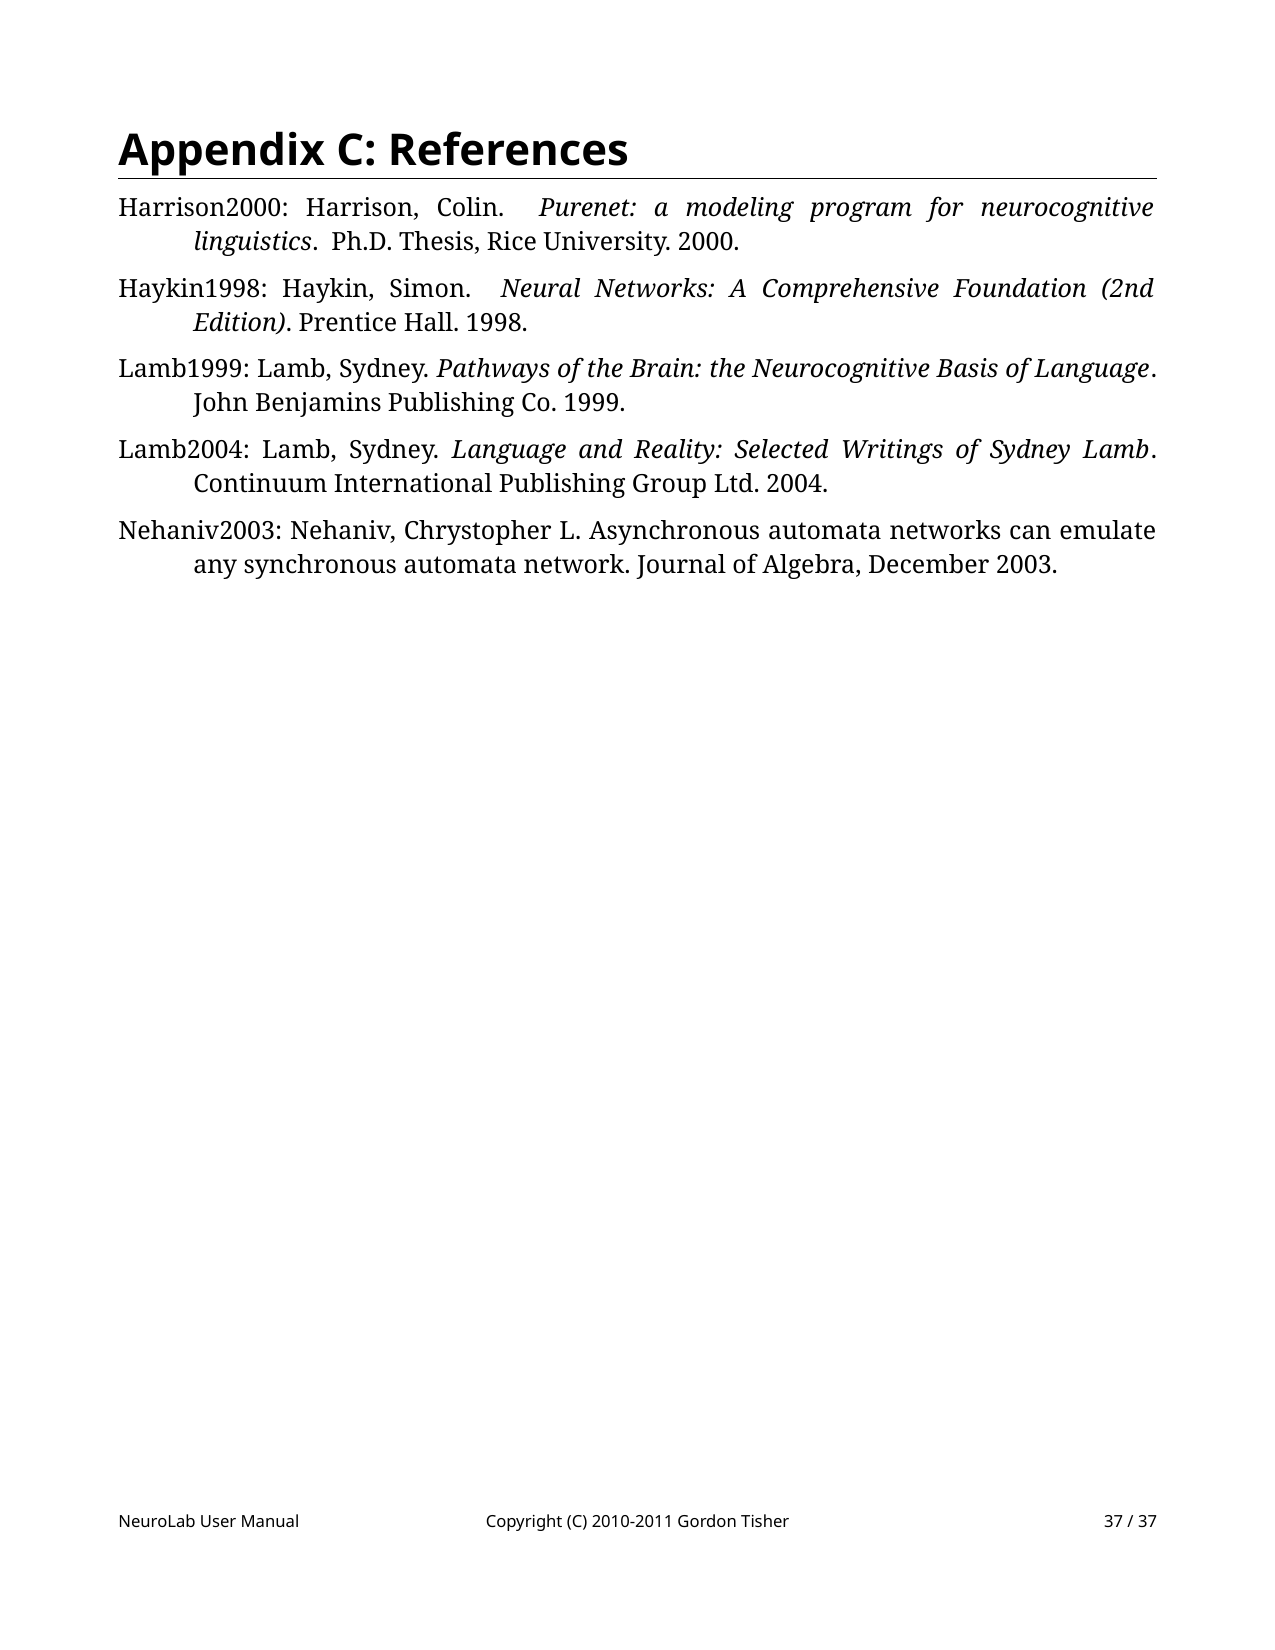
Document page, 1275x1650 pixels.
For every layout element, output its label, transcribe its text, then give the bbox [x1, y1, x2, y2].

text Lamb1999: Lamb, Sydney. Pathways of the Brain: the Neurocognitive Basis of Language. John Benjamins Publishing Co. 1999. [118, 351, 1157, 419]
text Harrison2000: Harrison, Colin. Purenet: a modeling program for neurocognitive linguistics. Ph.D. Thesis, Rice University. 2000. [118, 190, 1157, 258]
text Lamb2004: Lamb, Sydney. Language and Reality: Selected Writings of Sydney Lamb. Continuum International Publishing Group Ltd. 2004. [118, 432, 1157, 500]
subtitle Appendix C: References [118, 118, 1157, 178]
text Nehaniv2003: Nehaniv, Chrystopher L. Asynchronous automata networks can emulate any synchronous automata network. Journal of Algebra, December 2003. [118, 512, 1157, 580]
text Haykin1998: Haykin, Simon. Neural Networks: A Comprehensive Foundation (2nd Edition). Prentice Hall. 1998. [118, 270, 1157, 338]
